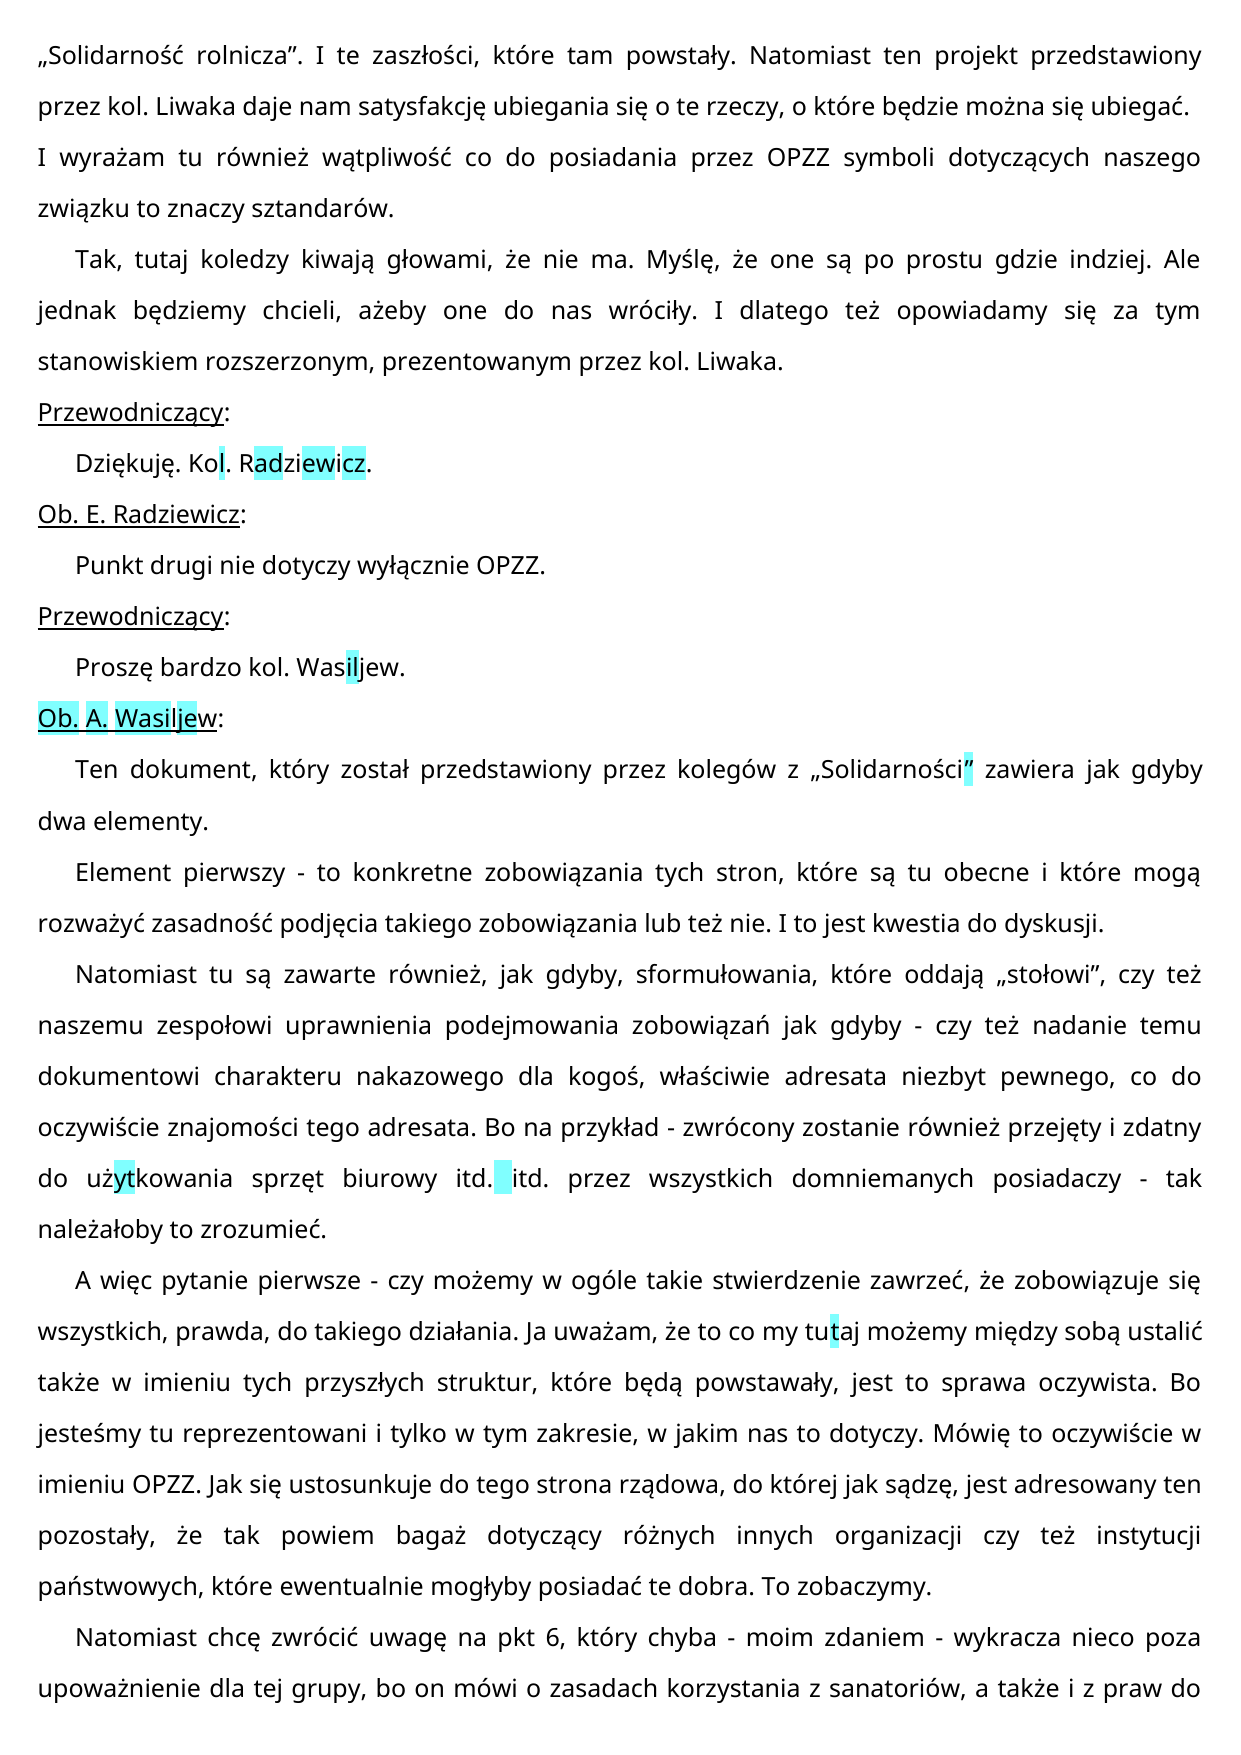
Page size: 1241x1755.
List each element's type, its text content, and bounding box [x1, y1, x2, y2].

text Tak, tutaj koledzy kiwają głowami, że nie ma. Myślę, że one są po prostu gdzie indziej. Ale jednak będziemy chcieli, ażeby one do nas wróciły. I dlatego też opowiadamy się za tym stanowiskiem rozszerzonym, prezentowanym przez kol. Liwaka. [37, 242, 1203, 378]
text Proszę bardzo kol. Wasiljew. [37, 650, 1203, 684]
text Ob. E. Radziewicz: [37, 497, 1203, 531]
text Natomiast tu są zawarte również, jak gdyby, sformułowania, które oddają „stołowi”, czy też naszemu zespołowi uprawnienia podejmowania zobowiązań jak gdyby - czy też nadanie temu dokumentowi charakteru nakazowego dla kogoś, właściwie adresata niezbyt pewnego, co do oczywiście znajomości tego adresata. Bo na przykład - zwrócony zostanie również przejęty i zdatny do użytkowania sprzęt biurowy itd. itd. przez wszystkich domniemanych posiadaczy - tak należałoby to zrozumieć. [37, 956, 1203, 1246]
text Ob. A. Wasiljew: [37, 701, 1203, 735]
text Element pierwszy - to konkretne zobowiązania tych stron, które są tu obecne i które mogą rozważyć zasadność podjęcia takiego zobowiązania lub też nie. I to jest kwestia do dyskusji. [37, 854, 1203, 939]
text „Solidarność rolnicza”. I te zaszłości, które tam powstały. Natomiast ten projekt przedstawiony przez kol. Liwaka daje nam satysfakcję ubiegania się o te rzeczy, o które będzie można się ubiegać. [37, 37, 1203, 123]
text Natomiast chcę zwrócić uwagę na pkt 6, który chyba - moim zdaniem - wykracza nieco poza upoważnienie dla tej grupy, bo on mówi o zasadach korzystania z sanatoriów, a także i z praw do [37, 1620, 1203, 1705]
text Ten dokument, który został przedstawiony przez kolegów z „Solidarności” zawiera jak gdyby dwa elementy. [37, 752, 1203, 837]
text A więc pytanie pierwsze - czy możemy w ogóle takie stwierdzenie zawrzeć, że zobowiązuje się wszystkich, prawda, do takiego działania. Ja uważam, że to co my tutaj możemy między sobą ustalić także w imieniu tych przyszłych struktur, które będą powstawały, jest to sprawa oczywista. Bo jesteśmy tu reprezentowani i tylko w tym zakresie, w jakim nas to dotyczy. Mówię to oczywiście w imieniu OPZZ. Jak się ustosunkuje do tego strona rządowa, do której jak sądzę, jest adresowany ten pozostały, że tak powiem bagaż dotyczący różnych innych organizacji czy też instytucji państwowych, które ewentualnie mogłyby posiadać te dobra. To zobaczymy. [37, 1262, 1203, 1603]
text Punkt drugi nie dotyczy wyłącznie OPZZ. [37, 548, 1203, 582]
text Dziękuję. Kol. Radziewicz. [37, 446, 1203, 480]
text I wyrażam tu również wątpliwość co do posiadania przez OPZZ symboli dotyczących naszego związku to znaczy sztandarów. [37, 139, 1203, 225]
text Przewodniczący: [37, 395, 1203, 429]
text Przewodniczący: [37, 599, 1203, 633]
